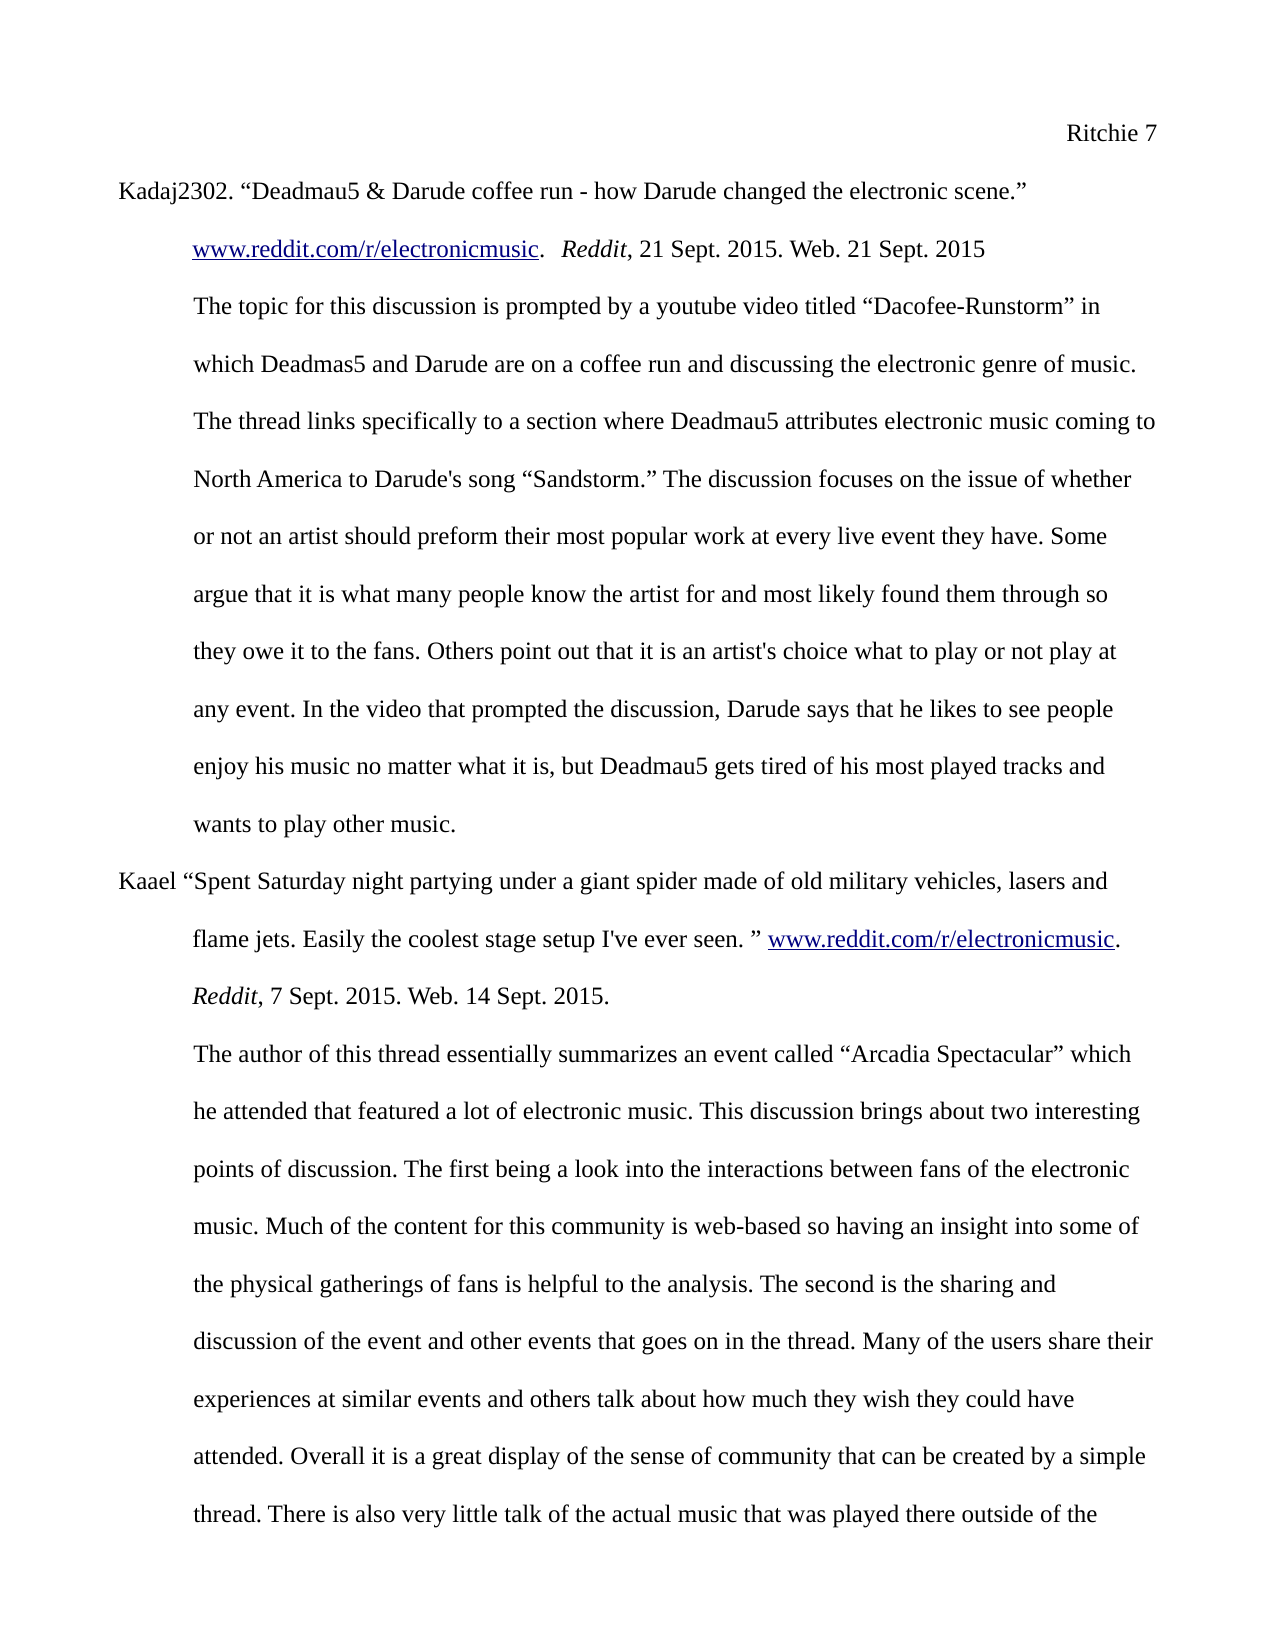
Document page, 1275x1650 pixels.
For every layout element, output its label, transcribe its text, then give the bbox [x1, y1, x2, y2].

text The author of this thread essentially summarizes an event called “Arcadia Spectacular” which he attended that featured a lot of electronic music. This discussion brings about two interesting points of discussion. The first being a look into the interactions between fans of the electronic music. Much of the content for this community is web-based so having an insight into some of the physical gatherings of fans is helpful to the analysis. The second is the sharing and discussion of the event and other events that goes on in the thread. Many of the users share their experiences at similar events and others talk about how much they wish they could have attended. Overall it is a great display of the sense of community that can be created by a simple thread. There is also very little talk of the actual music that was played there outside of the [193, 1039, 1157, 1528]
text Kadaj2302. “Deadmau5 & Darude coffee run - how Darude changed the electronic scene.” www.reddit.com/r/electronicmusic. Reddit, 21 Sept. 2015. Web. 21 Sept. 2015 [118, 176, 1157, 263]
text The topic for this discussion is prompted by a youtube video titled “Dacofee-Runstorm” in which Deadmas5 and Darude are on a coffee run and discussing the electronic genre of music. The thread links specifically to a section where Deadmau5 attributes electronic music coming to North America to Darude's song “Sandstorm.” The discussion focuses on the issue of whether or not an artist should preform their most popular work at every live event they have. Some argue that it is what many people know the artist for and most likely found them through so they owe it to the fans. Others point out that it is an artist's choice what to play or not play at any event. In the video that prompted the discussion, Darude says that he likes to see people enjoy his music no matter what it is, but Deadmau5 gets tired of his most played tracks and wants to play other music. [193, 291, 1157, 838]
text Kaael “Spent Saturday night partying under a giant spider made of old military vehicles, lasers and flame jets. Easily the coolest stage setup I've ever seen. ” www.reddit.com/r/electronicmusic. Reddit, 7 Sept. 2015. Web. 14 Sept. 2015. [118, 866, 1157, 1010]
